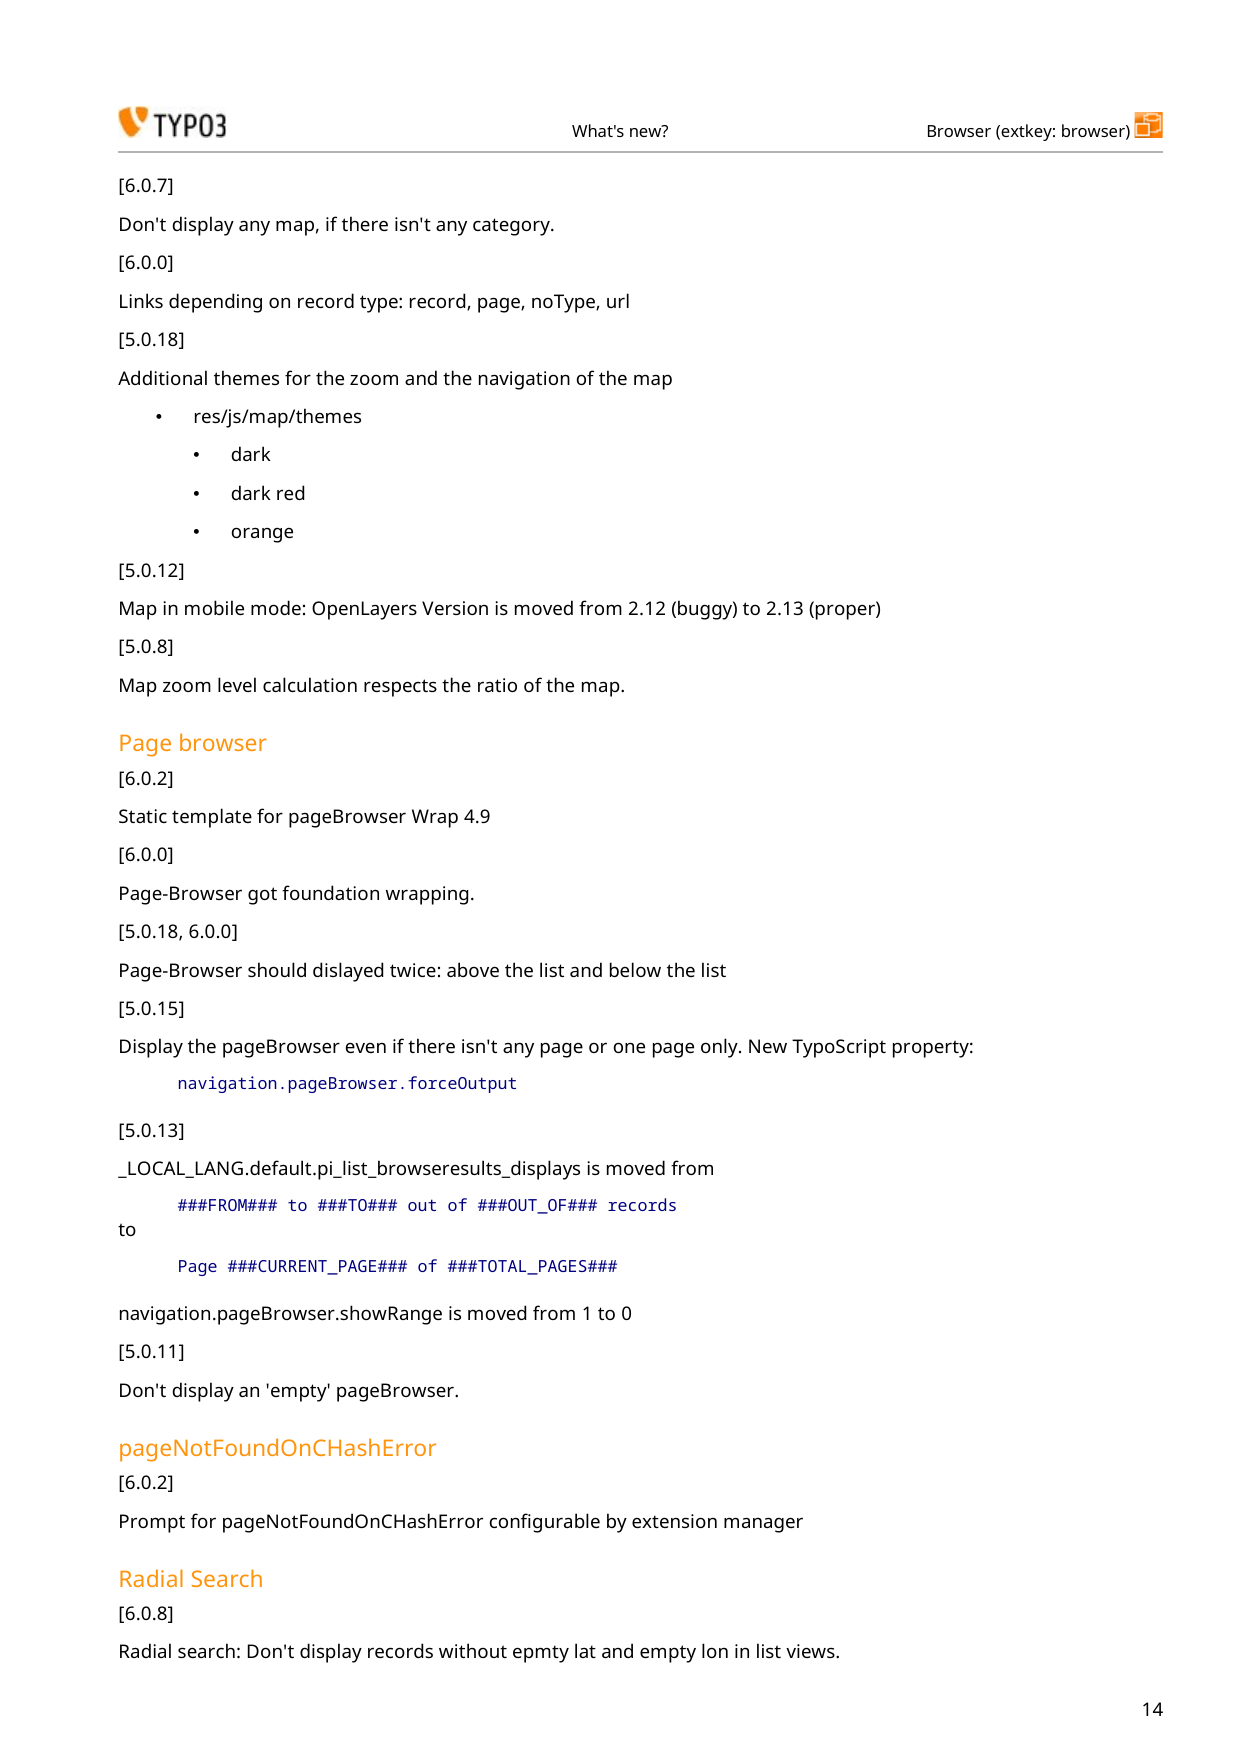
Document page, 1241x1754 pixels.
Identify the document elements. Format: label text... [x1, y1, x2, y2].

list res/js/map/themes [156, 403, 1163, 429]
text Prompt for pageNotFoundOnCHashError configurable by extension manager [118, 1507, 1163, 1533]
text [6.0.0] [118, 249, 1163, 275]
text [5.0.11] [118, 1338, 1163, 1364]
text [6.0.7] [118, 172, 1163, 198]
text _LOCAL_LANG.default.pi_list_browseresults_displays is moved from [118, 1155, 1163, 1181]
text ###FROM### to ###TO### out of ###OUT_OF### records [177, 1194, 1163, 1216]
text Don't display an 'empty' pageBrowser. [118, 1377, 1163, 1403]
subtitle pageNotFoundOnCHashError [118, 1432, 1163, 1463]
picture [1134, 112, 1163, 138]
text [6.0.2] [118, 1469, 1163, 1495]
list dark [193, 441, 1163, 467]
text [6.0.8] [118, 1600, 1163, 1626]
text Don't display any map, if there isn't any category. [118, 211, 1163, 237]
text [5.0.12] [118, 557, 1163, 583]
text Radial search: Don't display records without epmty lat and empty lon in list views. [118, 1638, 1163, 1664]
subtitle Radial Search [118, 1563, 1163, 1594]
text Map zoom level calculation respects the ratio of the map. [118, 672, 1163, 698]
picture [118, 106, 227, 138]
text [5.0.18, 6.0.0] [118, 918, 1163, 944]
subtitle Page browser [118, 727, 1163, 758]
text navigation.pageBrowser.forceOutput [177, 1072, 1163, 1094]
text Static template for pageBrowser Wrap 4.9 [118, 803, 1163, 829]
text Page-Browser got foundation wrapping. [118, 880, 1163, 906]
text Page-Browser should dislayed twice: above the list and below the list [118, 957, 1163, 983]
text Page ###CURRENT_PAGE### of ###TOTAL_PAGES### [177, 1255, 1163, 1277]
list dark red [193, 480, 1163, 506]
text [5.0.18] [118, 326, 1163, 352]
list orange [193, 518, 1163, 544]
text to [118, 1216, 1163, 1242]
text [5.0.8] [118, 633, 1163, 659]
text Links depending on record type: record, page, noType, url [118, 287, 1163, 313]
text navigation.pageBrowser.showRange is moved from 1 to 0 [118, 1300, 1163, 1326]
text Display the pageBrowser even if there isn't any page or one page only. New TypoScript property: [118, 1033, 1163, 1059]
text [6.0.0] [118, 841, 1163, 867]
text [5.0.13] [118, 1117, 1163, 1143]
text [5.0.15] [118, 995, 1163, 1021]
text Additional themes for the zoom and the navigation of the map [118, 364, 1163, 390]
text [6.0.2] [118, 764, 1163, 790]
text Map in mobile mode: OpenLayers Version is moved from 2.12 (buggy) to 2.13 (proper) [118, 595, 1163, 621]
